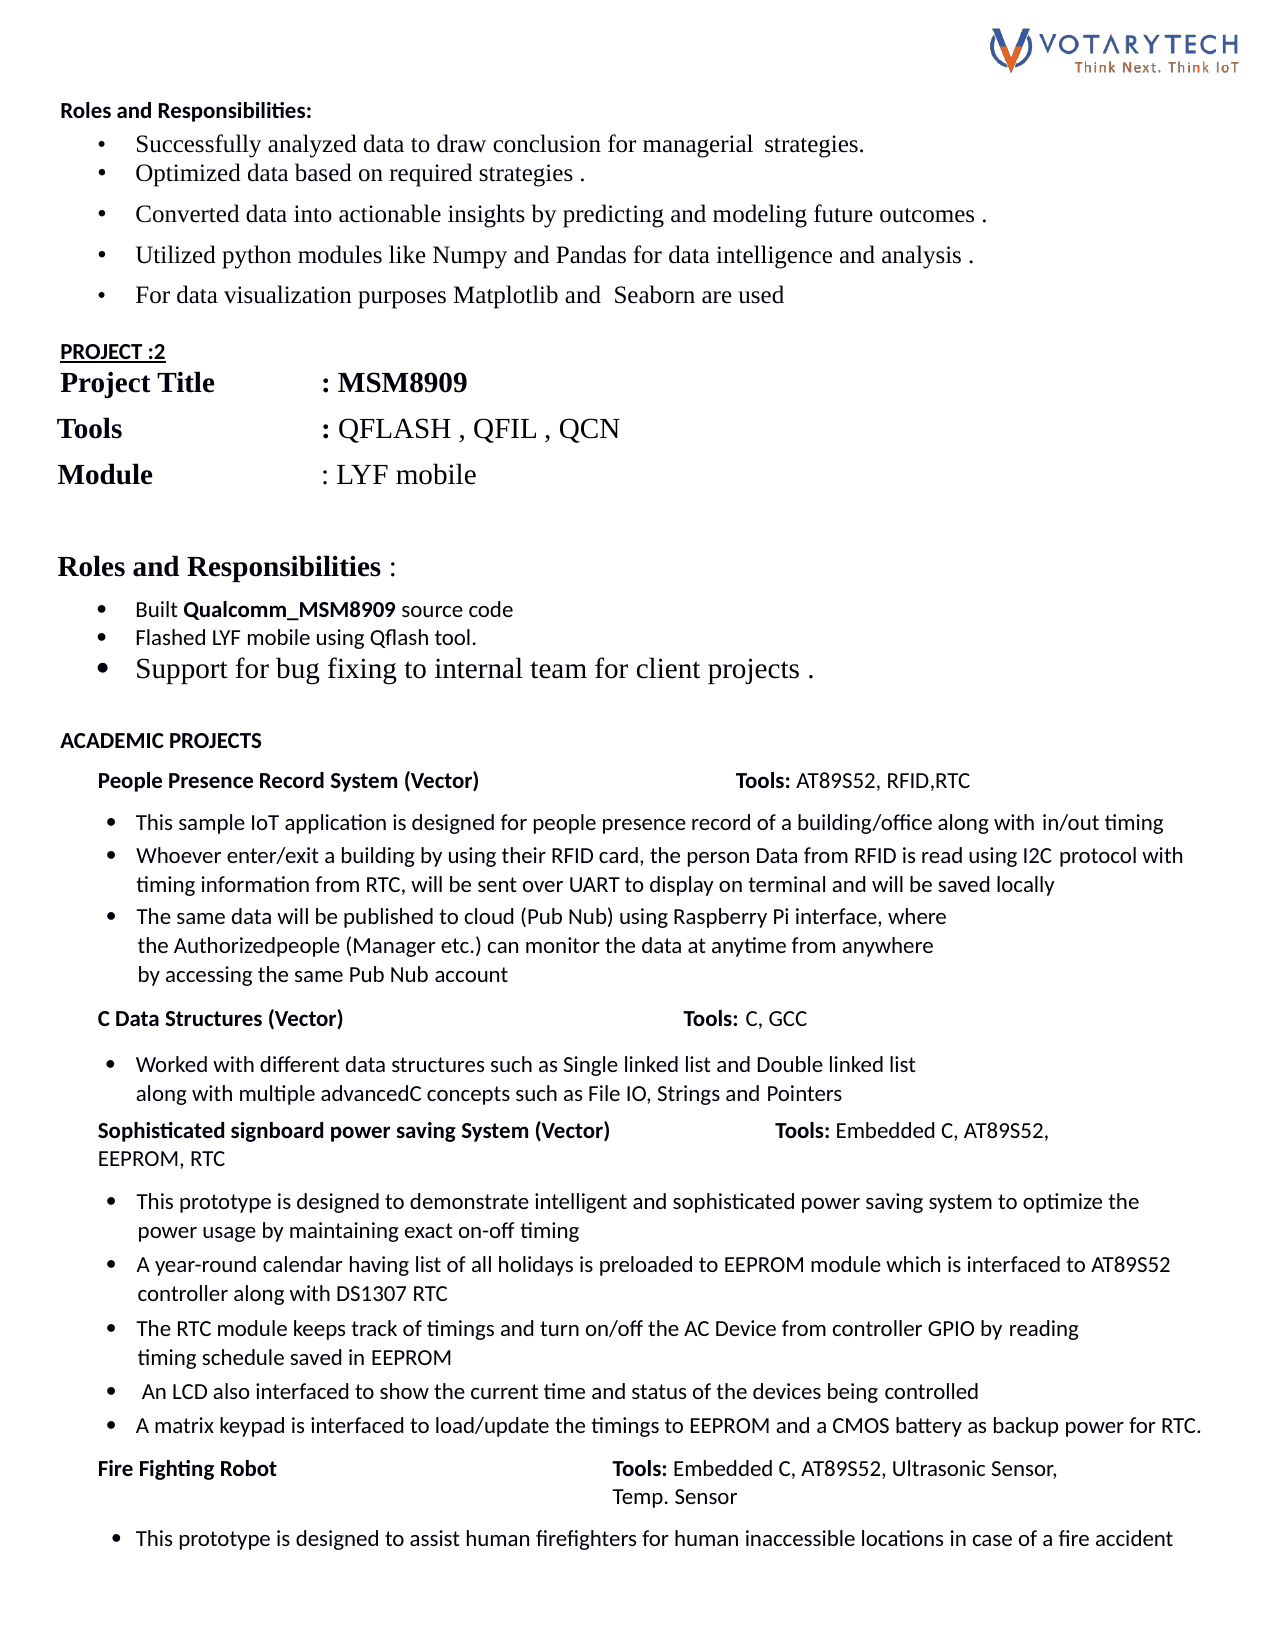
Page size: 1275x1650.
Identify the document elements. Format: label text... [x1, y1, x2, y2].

subtitle Built Qualcomm_MSM8909 source code [98, 596, 1233, 623]
list Successfully analyzed data to draw conclusion for managerial strategies. [98, 130, 1233, 158]
list An LCD also interfaced to show the current time and status of the devices being controlled [107, 1377, 1084, 1405]
text Project Title : MSM8909 [60, 365, 1233, 399]
text Module : LYF mobile [21, 457, 1233, 491]
subtitle ACADEMIC PROJECTS [60, 726, 1233, 754]
subtitle C Data Structures (Vector) Tools: C, GCC [98, 1004, 1233, 1032]
list A year-round calendar having list of all holidays is preloaded to EEPROM module which is interfaced to AT89S52 controller along with DS1307 RTC [107, 1250, 1173, 1308]
text People Presence Record System (Vector) Tools: AT89S52, RFID,RTC [98, 766, 1233, 794]
list Converted data into actionable insights by predicting and modeling future outcomes . [98, 199, 1233, 228]
list This prototype is designed to assist human firefighters for human inaccessible locations in case of a fire accident [112, 1524, 1233, 1552]
text Fire Fighting Robot Tools: Embedded C, AT89S52, Ultrasonic Sensor, Temp. Sensor [98, 1454, 1233, 1510]
list The RTC module keeps track of timings and turn on/off the AC Device from controller GPIO by reading timing schedule saved in EEPROM [107, 1314, 1084, 1371]
list Whoever enter/exit a building by using their RFID card, the person Data from RFID is read using I2C protocol with timing information from RTC, will be sent over UART to display on terminal and will be saved locally [107, 842, 1233, 898]
list Support for bug fixing to internal team for client projects . [98, 652, 1233, 685]
text Tools : QFLASH , QFIL , QCN [21, 411, 1233, 445]
list Optimized data based on required strategies . [98, 158, 1233, 186]
text Roles and Responsibilities : [21, 549, 1233, 583]
list For data visualization purposes Matplotlib and Seaborn are used [98, 281, 1233, 309]
text PROJECT :2 [60, 337, 1233, 365]
list The same data will be published to cloud (Pub Nub) using Raspberry Pi interface, where the Authorizedpeople (Manager etc.) can monitor the data at anytime from anywhere by accessing the same Pub Nub account [107, 902, 950, 988]
text Sophisticated signboard power saving System (Vector) Tools: Embedded C, AT89S52, EEPROM, RTC [98, 1116, 1233, 1172]
list Worked with different data structures such as Single linked list and Double linked list along with multiple advancedC concepts such as File IO, Strings and Pointers [106, 1050, 924, 1107]
list This sample IoT application is designed for people presence record of a building/office along with in/out timing [107, 808, 1233, 836]
subtitle Flashed LYF mobile using Qflash tool. [98, 623, 1233, 652]
list This prototype is designed to demonstrate intelligent and sophisticated power saving system to optimize the power usage by maintaining exact on-off timing [107, 1187, 1148, 1244]
picture [981, 26, 1245, 79]
list A matrix keypad is interfaced to load/update the timings to EEPROM and a CMOS battery as backup power for RTC. [107, 1411, 1233, 1439]
list Utilized python modules like Numpy and Pandas for data intelligence and analysis . [98, 240, 1233, 269]
text Roles and Responsibilities: [60, 96, 1233, 124]
